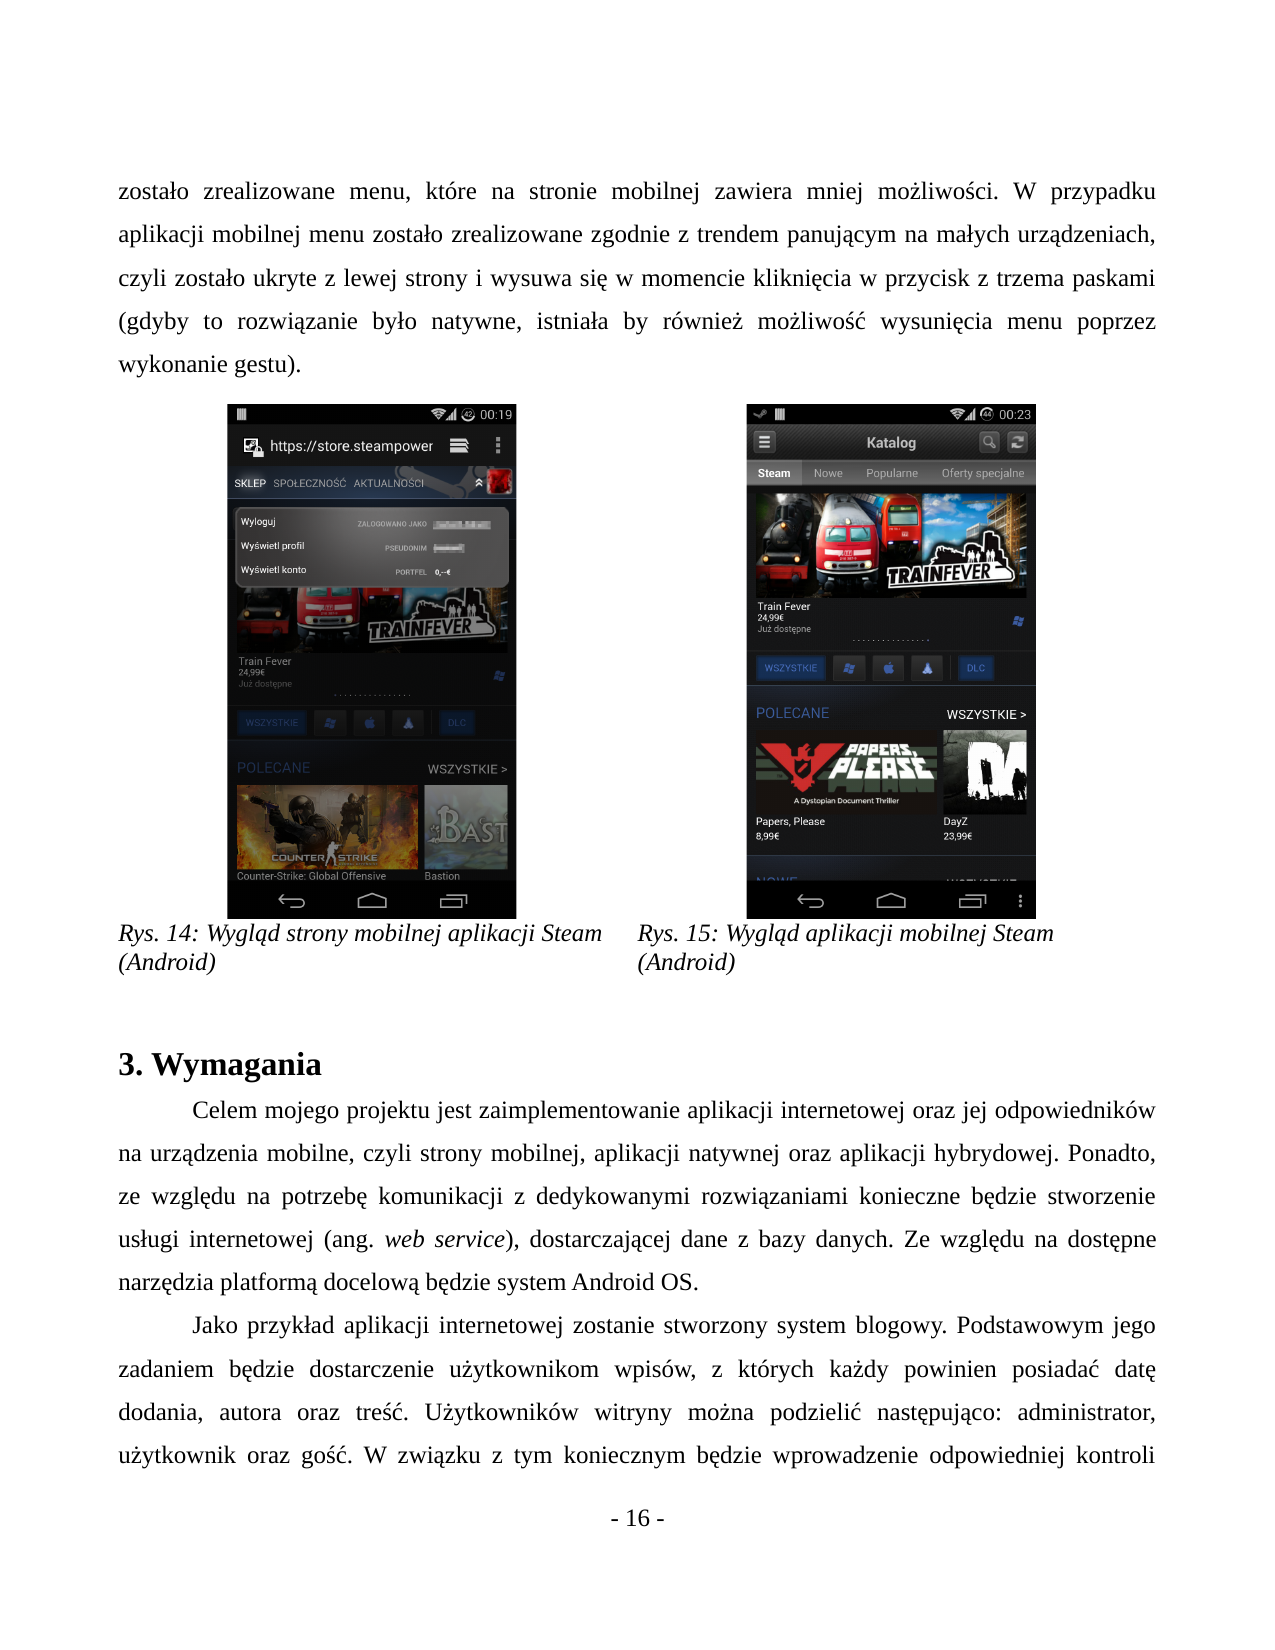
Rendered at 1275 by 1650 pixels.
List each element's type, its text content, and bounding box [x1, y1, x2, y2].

table_header [118, 405, 637, 976]
text zostało zrealizowane menu, które na stronie mobilnej zawiera mniej możliwości. W przypadku aplikacji mobilnej menu zostało zrealizowane zgodnie z trendem panującym na małych urządzeniach, czyli zostało ukryte z lewej strony i wysuwa się w momencie kliknięcia w przycisk z trzema paskami (gdyby to rozwiązanie było natywne, istniała by również możliwość wysunięcia menu poprzez wykonanie gestu). [118, 176, 1157, 378]
text Celem mojego projektu jest zaimplementowanie aplikacji internetowej oraz jej odpowiedników na urządzenia mobilne, czyli strony mobilnej, aplikacji natywnej oraz aplikacji hybrydowej. Ponadto, ze względu na potrzebę komunikacji z dedykowanymi rozwiązaniami konieczne będzie stworzenie usługi internetowej (ang. web service), dostarczającej dane z bazy danych. Ze względu na dostępne narzędzia platformą docelową będzie system Android OS. [118, 1095, 1157, 1296]
picture [227, 404, 517, 919]
picture [746, 404, 1036, 919]
table_header [638, 392, 1157, 404]
table_header [643, 926, 649, 933]
table_header [118, 392, 637, 404]
text Jako przykład aplikacji internetowej zostanie stworzony system blogowy. Podstawowym jego zadaniem będzie dostarczenie użytkownikom wpisów, z których każdy powinien posiadać datę dodania, autora oraz treść. Użytkowników witryny można podzielić następująco: administrator, użytkownik oraz gość. W związku z tym koniecznym będzie wprowadzenie odpowiedniej kontroli [118, 1311, 1157, 1469]
table_header [638, 405, 746, 918]
table_header [1036, 405, 1157, 918]
subtitle 3. Wymagania [118, 1044, 1157, 1082]
table_header [638, 919, 1157, 976]
table_header [124, 926, 130, 933]
